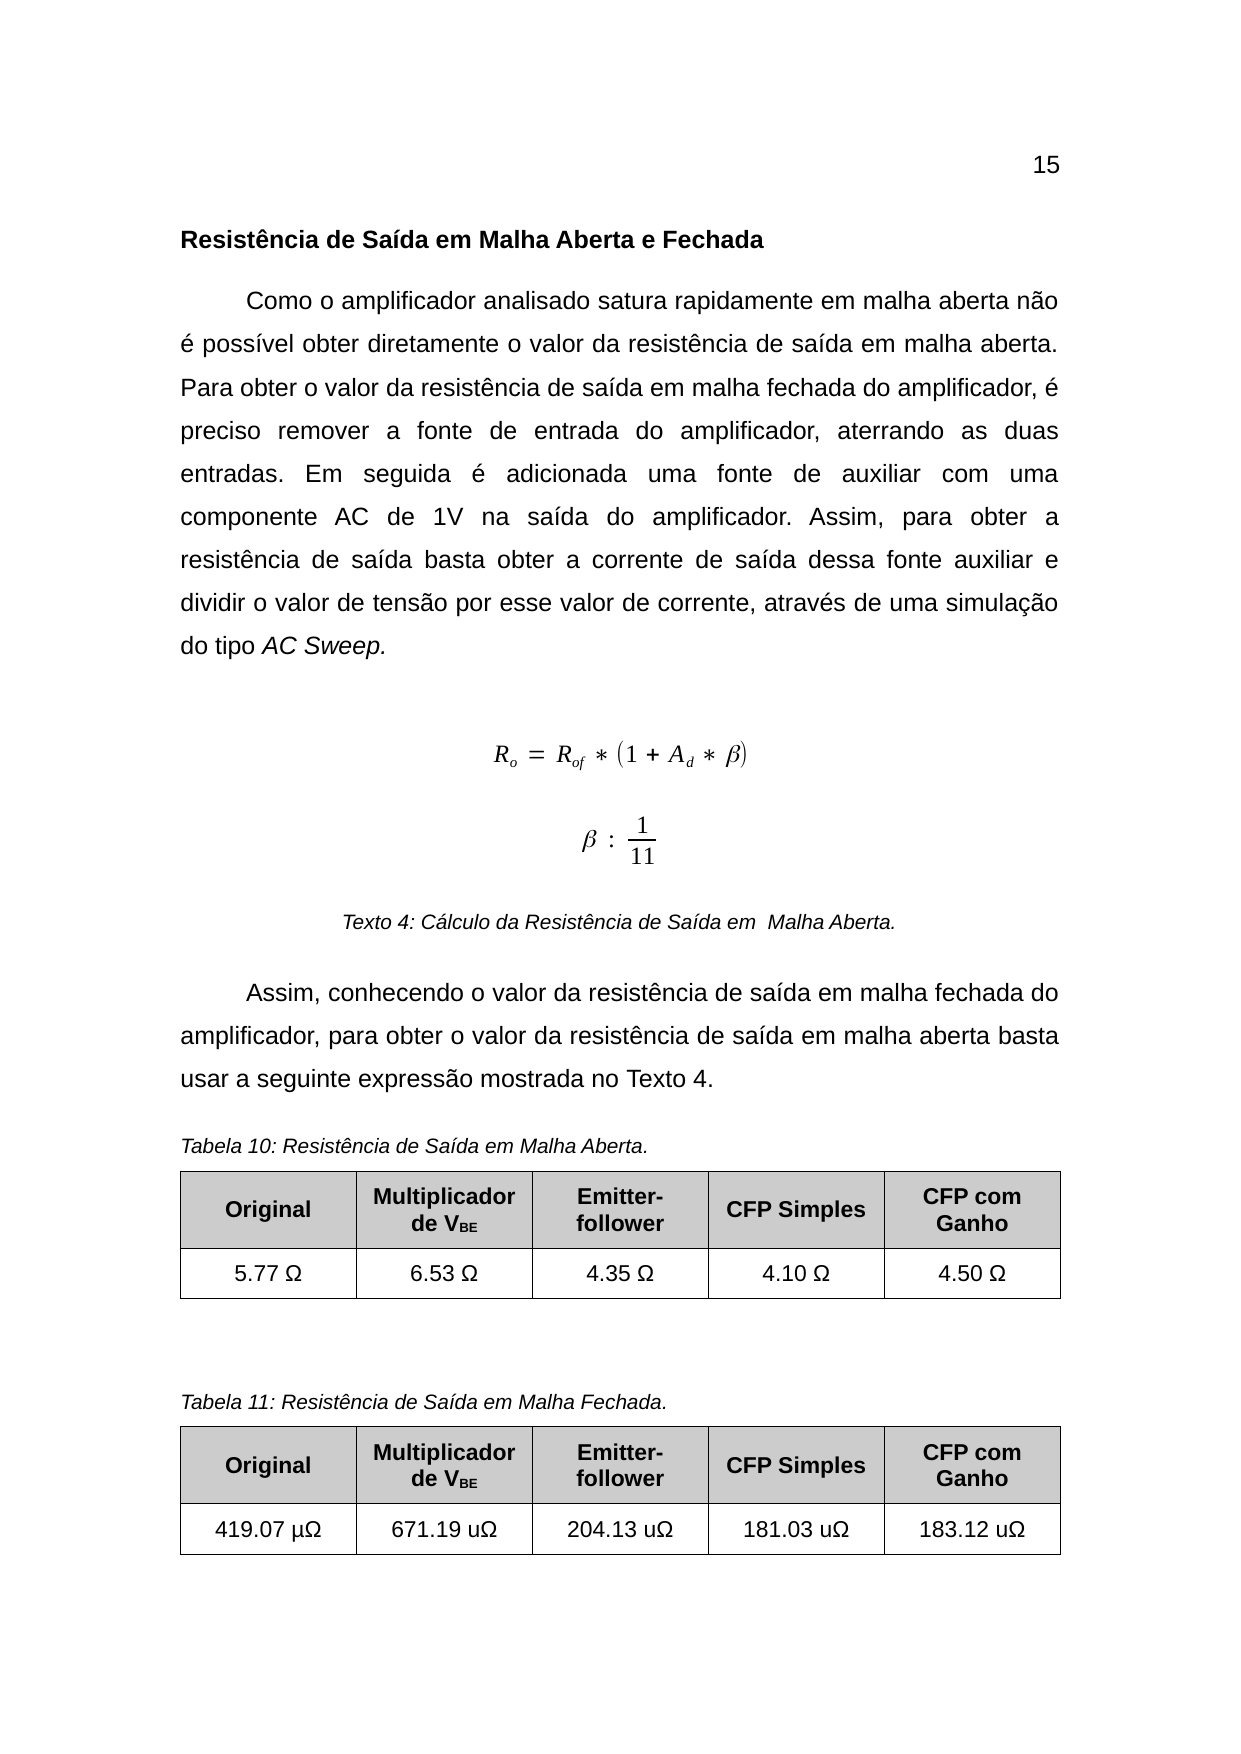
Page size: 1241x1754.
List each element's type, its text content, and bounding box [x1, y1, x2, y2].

table_cell 4.10 Ω [709, 1249, 884, 1298]
table_header CFP com Ganho [885, 1172, 1060, 1248]
text Tabela 10: Resistência de Saída em Malha Aberta. [180, 1134, 1060, 1158]
table_cell 4.50 Ω [885, 1249, 1060, 1298]
table_cell 5.77 Ω [181, 1249, 356, 1298]
table_cell 4.35 Ω [533, 1249, 708, 1298]
table_cell 419.07 µΩ [181, 1504, 356, 1554]
text Tabela 11: Resistência de Saída em Malha Fechada. [180, 1389, 1060, 1413]
text Texto 4: Cálculo da Resistência de Saída em Malha Aberta. [299, 910, 941, 934]
text Como o amplificador analisado satura rapidamente em malha aberta não é possível obter diretamente o valor da resistência de saída em malha aberta. Para obter o valor da resistência de saída em malha fechada do amplificador, é preciso remover a fonte de entrada do amplificador, aterrando as duas entradas. Em seguida é adicionada uma fonte de auxiliar com uma componente AC de 1V na saída do amplificador. Assim, para obter a resistência de saída basta obter a corrente de saída dessa fonte auxiliar e dividir o valor de tensão por esse valor de corrente, através de uma simulação do tipo AC Sweep. [180, 286, 1060, 660]
table_header Emitter-follower [533, 1427, 708, 1503]
table_header CFP com Ganho [885, 1427, 1060, 1503]
subtitle Resistência de Saída em Malha Aberta e Fechada [180, 225, 1060, 254]
table_cell 183.12 uΩ [885, 1504, 1060, 1554]
table_header Multiplicador de VBE [357, 1172, 532, 1248]
table_cell 6.53 Ω [357, 1249, 532, 1298]
table_header Original [181, 1172, 356, 1248]
table_header CFP Simples [709, 1427, 884, 1503]
text Assim, conhecendo o valor da resistência de saída em malha fechada do amplificador, para obter o valor da resistência de saída em malha aberta basta usar a seguinte expressão mostrada no Texto 4. [180, 978, 1060, 1093]
table_header Original [181, 1427, 356, 1503]
table_cell 181.03 uΩ [709, 1504, 884, 1554]
table_header Emitter-follower [533, 1172, 708, 1248]
table_header Multiplicador de VBE [357, 1427, 532, 1503]
table_cell 671.19 uΩ [357, 1504, 532, 1554]
table_cell 204.13 uΩ [533, 1504, 708, 1554]
table_header CFP Simples [709, 1172, 884, 1248]
